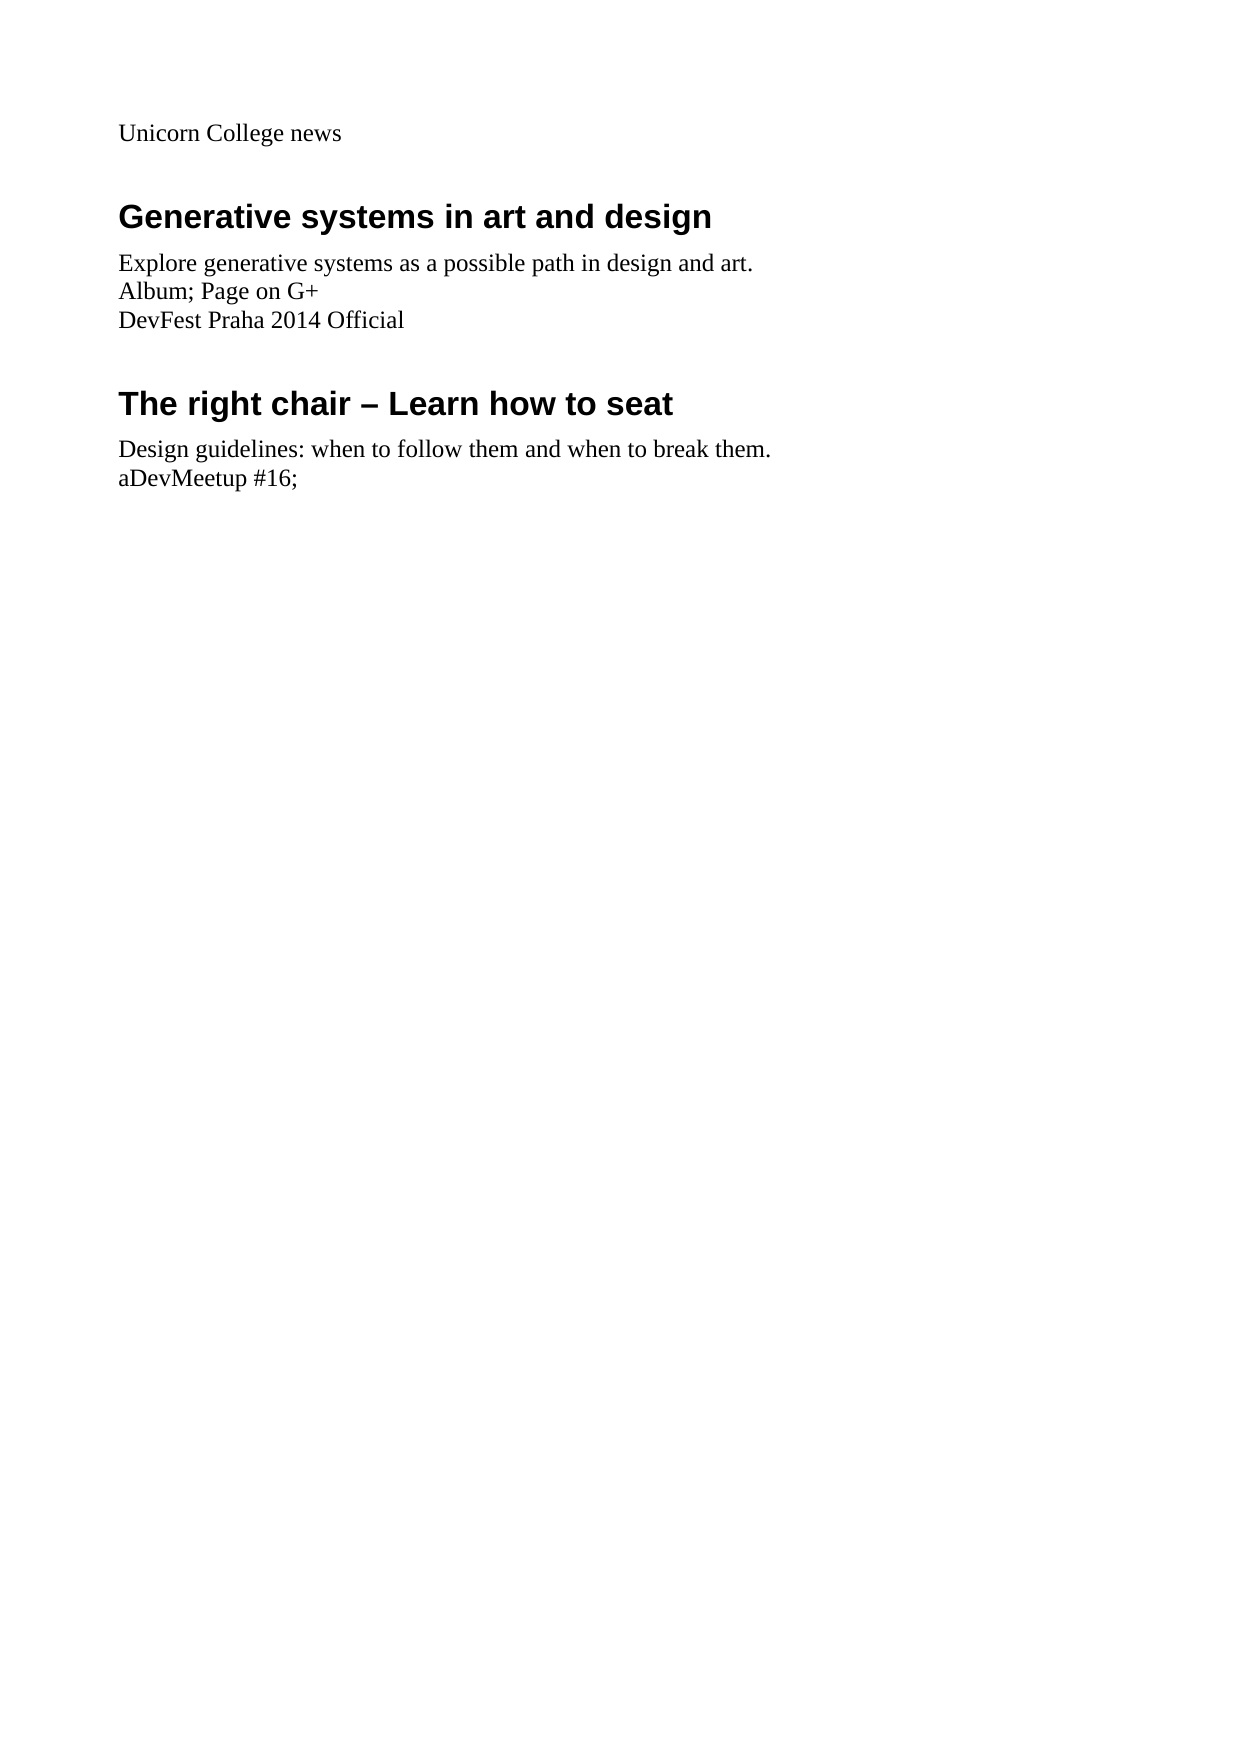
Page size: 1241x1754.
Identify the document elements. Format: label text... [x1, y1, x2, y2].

subtitle The right chair – Learn how to seat [118, 383, 1122, 422]
text DevFest Praha 2014 Official [118, 305, 1122, 334]
text Unicorn College news [118, 118, 1122, 147]
subtitle Generative systems in art and design [118, 196, 1122, 235]
text Album; Page on G+ [118, 276, 1122, 305]
text Explore generative systems as a possible path in design and art. [118, 248, 1122, 276]
text Design guidelines: when to follow them and when to break them. [118, 434, 1122, 463]
text aDevMeetup #16; [118, 463, 1122, 492]
